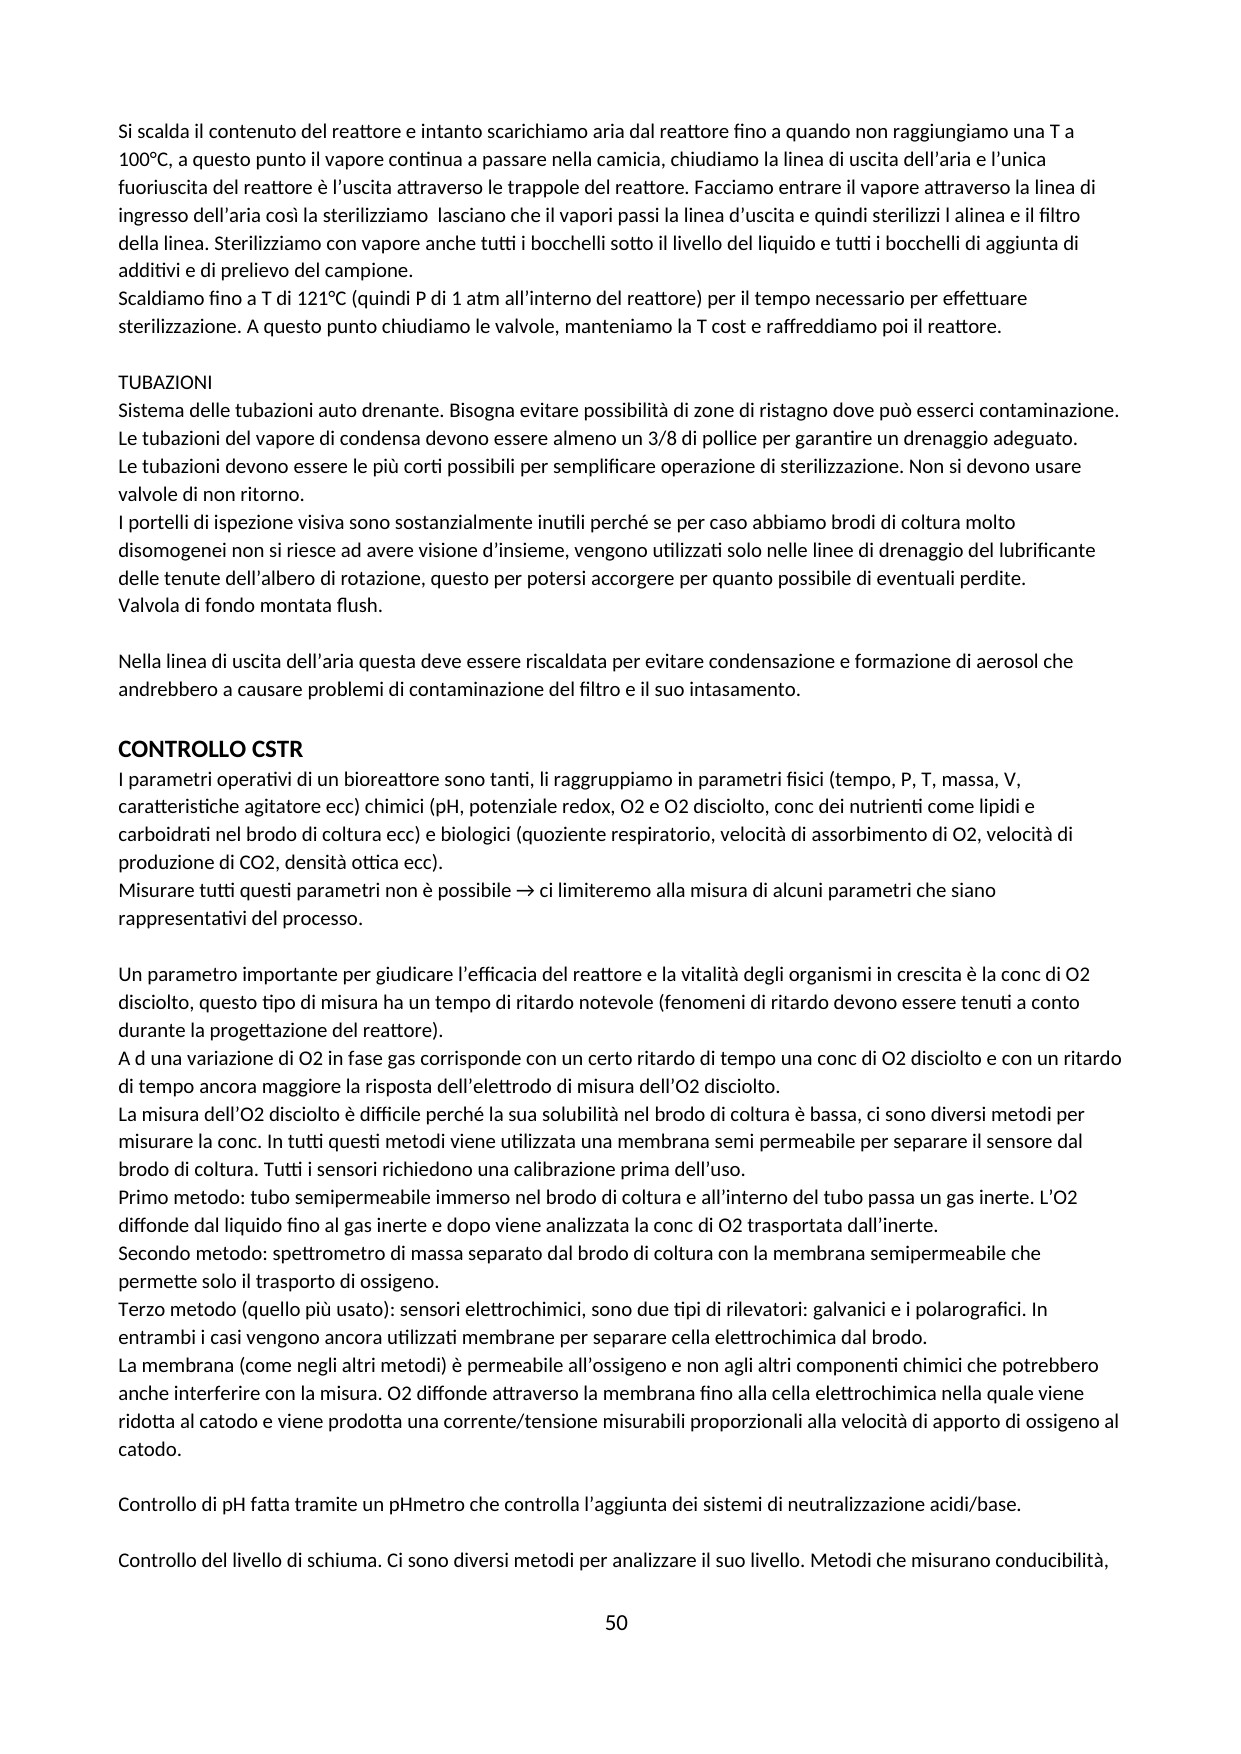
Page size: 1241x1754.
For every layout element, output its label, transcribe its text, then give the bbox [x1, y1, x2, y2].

text I portelli di ispezione visiva sono sostanzialmente inutili perché se per caso abbiamo brodi di coltura molto disomogenei non si riesce ad avere visione d’insieme, vengono utilizzati solo nelle linee di drenaggio del lubrificante delle tenute dell’albero di rotazione, questo per potersi accorgere per quanto possibile di eventuali perdite. Valvola di fondo montata flush. Nella linea di uscita dell’aria questa deve essere riscaldata per evitare condensazione e formazione di aerosol che andrebbero a causare problemi di contaminazione del filtro e il suo intasamento. CONTROLLO CSTR I parametri operativi di un bioreattore sono tanti, li raggruppiamo in parametri fisici (tempo, P, T, massa, V, caratteristiche agitatore ecc) chimici (pH, potenziale redox, O2 e O2 disciolto, conc dei nutrienti come lipidi e carboidrati nel brodo di coltura ecc) e biologici (quoziente respiratorio, velocità di assorbimento di O2, velocità di produzione di CO2, densità ottica ecc). Misurare tutti questi parametri non è possibile → ci limiteremo alla misura di alcuni parametri che siano rappresentativi del processo. Un parametro importante per giudicare l’efficacia del reattore e la vitalità degli organismi in crescita è la conc di O2 disciolto, questo tipo di misura ha un tempo di ritardo notevole (fenomeni di ritardo devono essere tenuti a conto durante la progettazione del reattore). A d una variazione di O2 in fase gas corrisponde con un certo ritardo di tempo una conc di O2 disciolto e con un ritardo di tempo ancora maggiore la risposta dell’elettrodo di misura dell’O2 disciolto. La misura dell’O2 disciolto è difficile perché la sua solubilità nel brodo di coltura è bassa, ci sono diversi metodi per misurare la conc. In tutti questi metodi viene utilizzata una membrana semi permeabile per separare il sensore dal brodo di coltura. Tutti i sensori richiedono una calibrazione prima dell’uso. Primo metodo: tubo semipermeabile immerso nel brodo di coltura e all’interno del tubo passa un gas inerte. L’O2 diffonde dal liquido fino al gas inerte e dopo viene analizzata la conc di O2 trasportata dall’inerte. Secondo metodo: spettrometro di massa separato dal brodo di coltura con la membrana semipermeabile che permette solo il trasporto di ossigeno. Terzo metodo (quello più usato): sensori elettrochimici, sono due tipi di rilevatori: galvanici e i polarografici. In entrambi i casi vengono ancora utilizzati membrane per separare cella elettrochimica dal brodo. La membrana (come negli altri metodi) è permeabile all’ossigeno e non agli altri componenti chimici che potrebbero anche interferire con la misura. O2 diffonde attraverso la membrana fino alla cella elettrochimica nella quale viene ridotta al catodo e viene prodotta una corrente/tensione misurabili proporzionali alla velocità di apporto di ossigeno al catodo. Controllo di pH fatta tramite un pHmetro che controlla l’aggiunta dei sistemi di neutralizzazione acidi/base. Controllo del livello di schiuma. Ci sono diversi metodi per analizzare il suo livello. Metodi che misurano conducibilità, [118, 509, 1124, 1573]
text Si scalda il contenuto del reattore e intanto scarichiamo aria dal reattore fino a quando non raggiungiamo una T a 100°C, a questo punto il vapore continua a passare nella camicia, chiudiamo la linea di uscita dell’aria e l’unica fuoriuscita del reattore è l’uscita attraverso le trappole del reattore. Facciamo entrare il vapore attraverso la linea di ingresso dell’aria così la sterilizziamo lasciano che il vapori passi la linea d’uscita e quindi sterilizzi l alinea e il filtro della linea. Sterilizziamo con vapore anche tutti i bocchelli sotto il livello del liquido e tutti i bocchelli di aggiunta di additivi e di prelievo del campione. Scaldiamo fino a T di 121°C (quindi P di 1 atm all’interno del reattore) per il tempo necessario per effettuare sterilizzazione. A questo punto chiudiamo le valvole, manteniamo la T cost e raffreddiamo poi il reattore. TUBAZIONI Sistema delle tubazioni auto drenante. Bisogna evitare possibilità di zone di ristagno dove può esserci contaminazione. Le tubazioni del vapore di condensa devono essere almeno un 3/8 di pollice per garantire un drenaggio adeguato. Le tubazioni devono essere le più corti possibili per semplificare operazione di sterilizzazione. Non si devono usare valvole di non ritorno. [118, 118, 1124, 506]
